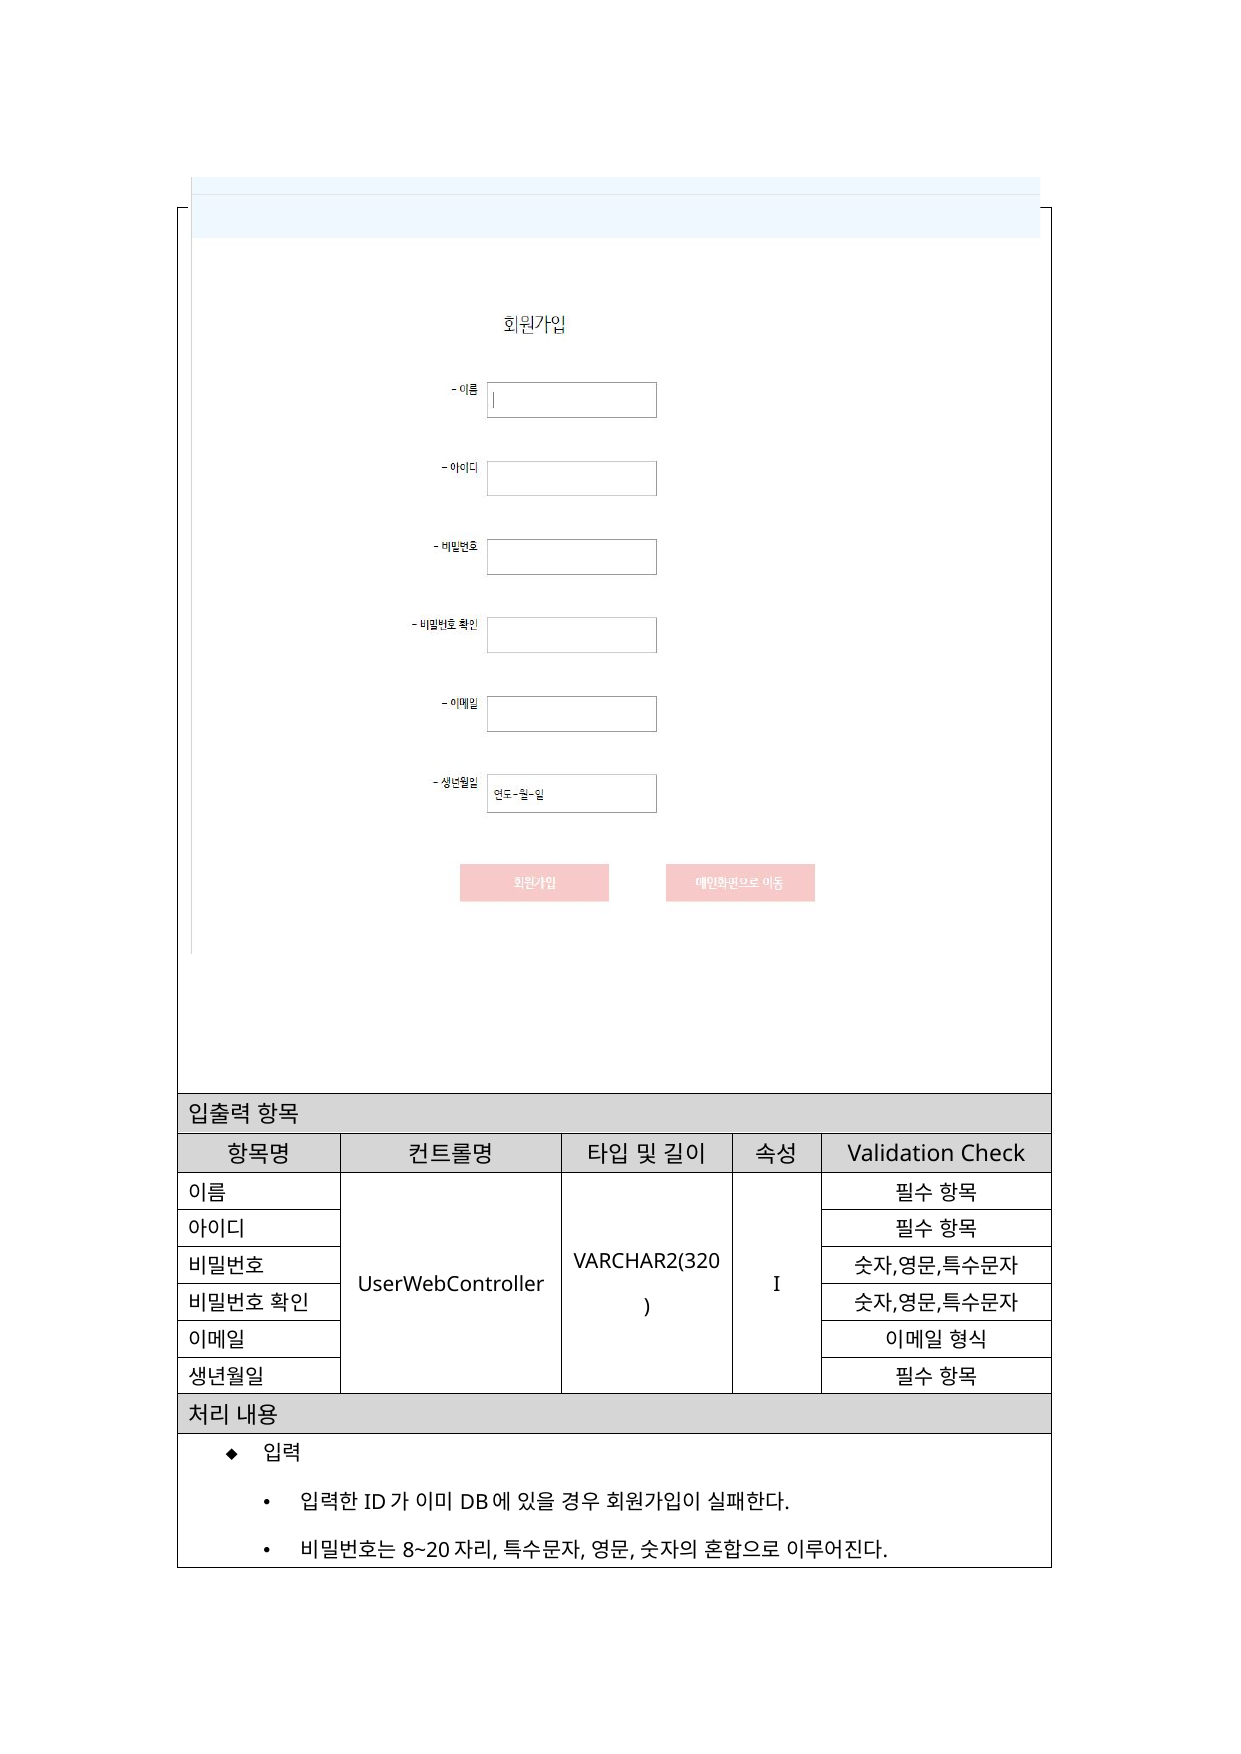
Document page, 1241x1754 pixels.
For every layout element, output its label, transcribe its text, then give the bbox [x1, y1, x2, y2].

table_cell UserWebController [341, 1173, 561, 1393]
table_cell 필수 항목 [822, 1358, 1051, 1393]
table_cell 항목명 [178, 1134, 340, 1172]
table_cell 비밀번호 확인 [178, 1284, 340, 1319]
table_cell 타입 및 길이 [562, 1134, 732, 1172]
table_cell 숫자,영문,특수문자 [822, 1284, 1051, 1319]
table_cell [178, 208, 1051, 1093]
table_cell 입출력 항목 [178, 1094, 1051, 1132]
table_cell 입력 입력한 ID가 이미 DB에 있을 경우 회원가입이 실패한다. 비밀번호는 8~20자리, 특수문자, 영문, 숫자의 혼합으로 이루어진다. 비밀번호와 비밀번호 확인이 일치하지 않을 경우 회원가입이 실패한다. 이메일은 someone@else.com 식의 형식으로 이루어 져야 한다. 버튼 회원 가입 버튼을 누르면 값을 넘기기전 비어있는 항목이 있는지 검사한다. 만일, 비어있는 항목이 있다면 alert 창이 발생한다. 메인 화면으로 이동하기 버튼, 혹은 로고를 클릭하면 confirm창이 발생하며, 확인 버튼을 누르면 메인 화면으로 이동하게 된다. [178, 1434, 1051, 1567]
table_cell 속성 [733, 1134, 821, 1172]
table_cell Validation Check [822, 1134, 1051, 1172]
table_cell 이메일 형식 [822, 1321, 1051, 1356]
table_cell 컨트롤명 [341, 1134, 561, 1172]
table_cell 필수 항목 [822, 1210, 1051, 1246]
table_cell 생년월일 [178, 1358, 340, 1393]
table_cell VARCHAR2(320) [562, 1173, 732, 1393]
picture [188, 177, 1041, 954]
table_cell 필수 항목 [822, 1173, 1051, 1209]
table_cell I [733, 1173, 821, 1393]
table_cell 이름 [178, 1173, 340, 1209]
table_cell 비밀번호 [178, 1247, 340, 1283]
table_cell 숫자,영문,특수문자 [822, 1247, 1051, 1283]
table_cell 이메일 [178, 1321, 340, 1356]
table_cell 처리 내용 [178, 1394, 1051, 1433]
table_cell 아이디 [178, 1210, 340, 1246]
